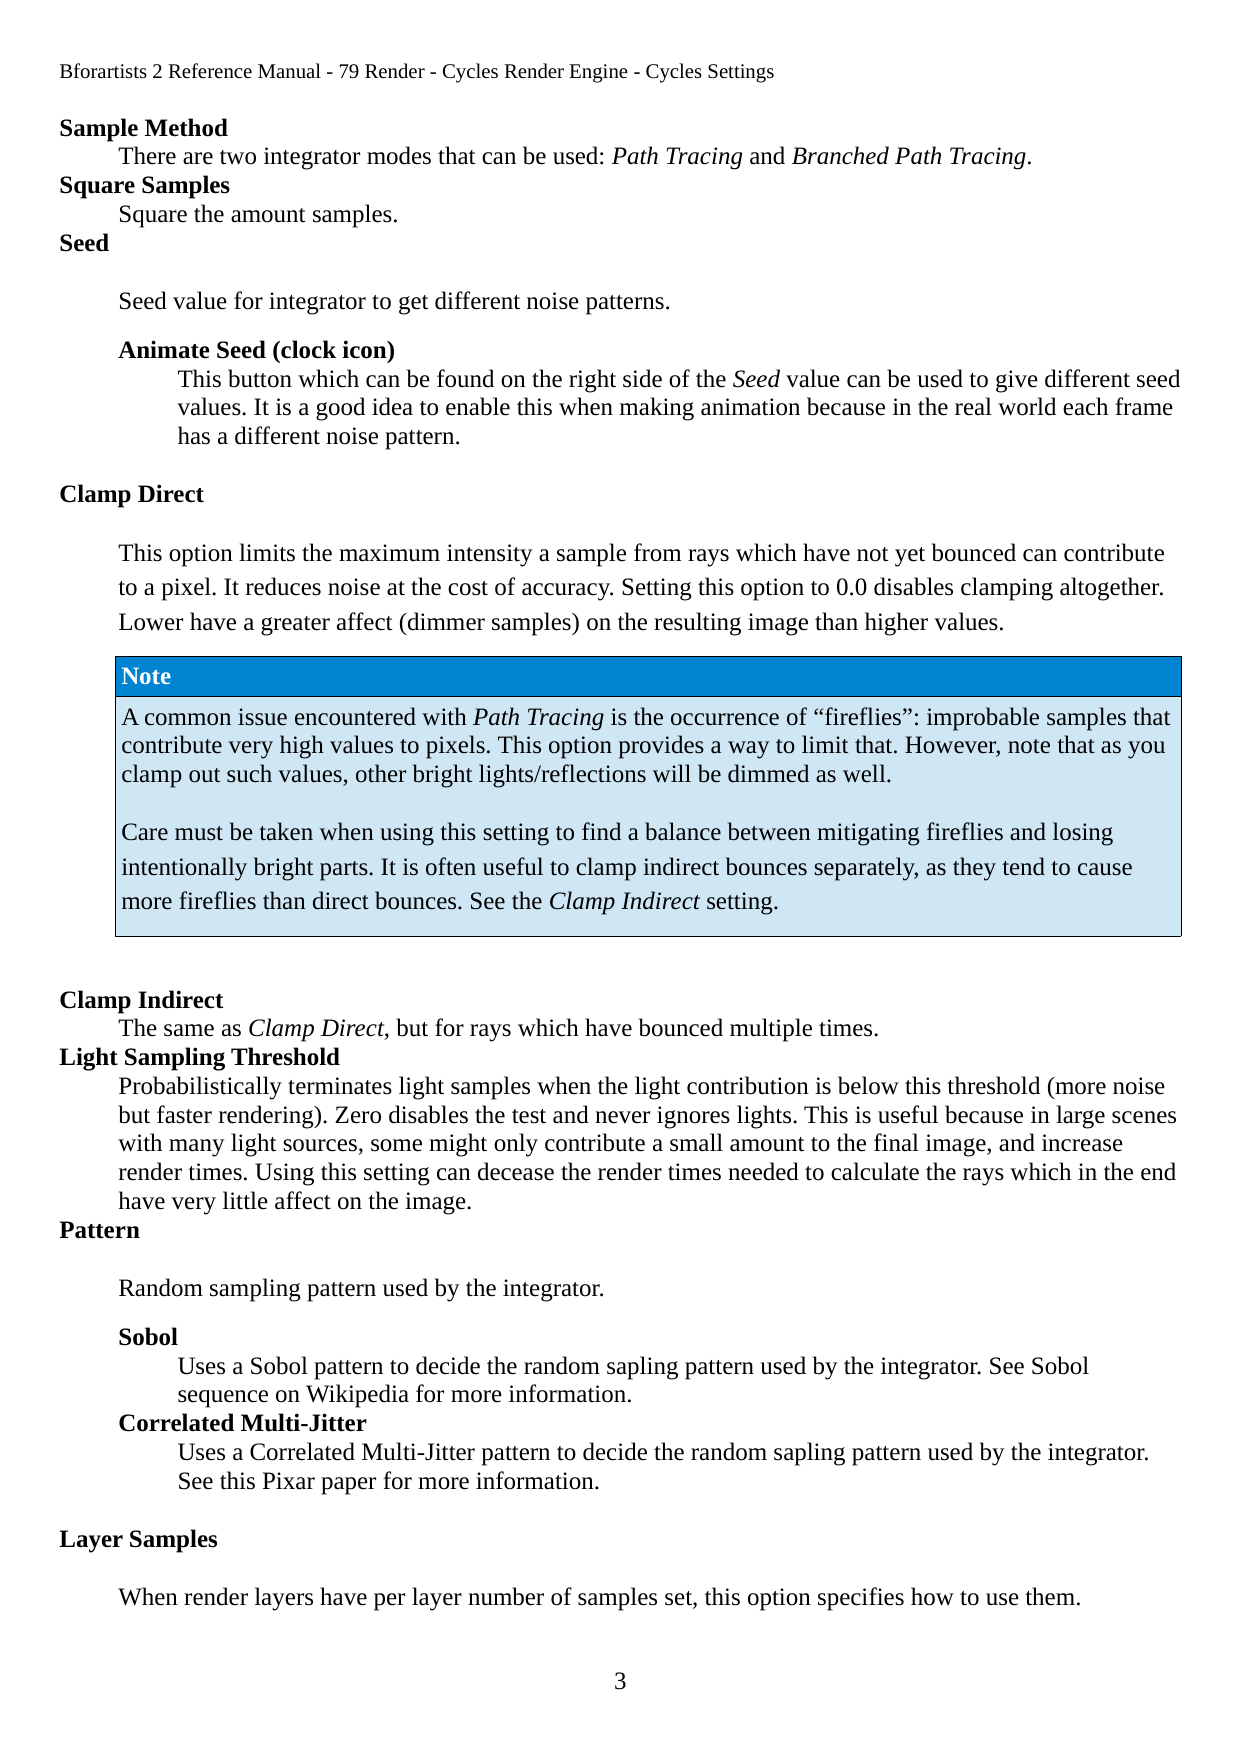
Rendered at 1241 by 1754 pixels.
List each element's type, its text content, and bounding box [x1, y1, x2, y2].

subtitle Layer Samples [59, 1524, 1181, 1553]
subtitle Animate Seed (clock icon) [118, 335, 1181, 364]
text Random sampling pattern used by the integrator. [118, 1273, 1181, 1302]
list Uses a Sobol pattern to decide the random sapling pattern used by the integrator. See Sobol sequence on Wikipedia for more information. [177, 1351, 1181, 1408]
text This option limits the maximum intensity a sample from rays which have not yet bounced can contribute to a pixel. It reduces noise at the cost of accuracy. Setting this option to 0.0 disables clamping altogether. Lower have a greater affect (dimmer samples) on the resulting image than higher values. [118, 538, 1181, 635]
list Probabilistically terminates light samples when the light contribution is below this threshold (more noise but faster rendering). Zero disables the test and never ignores lights. This is useful because in large scenes with many light sources, some might only contribute a small amount to the final image, and increase render times. Using this setting can decease the render times needed to calculate the rays which in the end have very little affect on the image. [118, 1071, 1181, 1215]
subtitle Pattern [59, 1215, 1181, 1243]
subtitle Light Sampling Threshold [59, 1042, 1181, 1071]
text When render layers have per layer number of samples set, this option specifies how to use them. [118, 1582, 1181, 1611]
text Seed value for integrator to get different noise patterns. [118, 286, 1181, 314]
subtitle Square Samples [59, 170, 1181, 199]
subtitle Sample Method [59, 113, 1181, 141]
subtitle Correlated Multi-Jitter [118, 1408, 1181, 1437]
subtitle Clamp Direct [59, 479, 1181, 508]
list Square the amount samples. [118, 199, 1181, 228]
list There are two integrator modes that can be used: Path Tracing and Branched Path Tracing. [118, 141, 1181, 170]
list Uses a Correlated Multi-Jitter pattern to decide the random sapling pattern used by the integrator. See this Pixar paper for more information. [177, 1437, 1181, 1494]
list The same as Clamp Direct, but for rays which have bounced multiple times. [118, 1013, 1181, 1042]
subtitle Seed [59, 228, 1181, 256]
subtitle Clamp Indirect [59, 985, 1181, 1013]
table_cell A common issue encountered with Path Tracing is the occurrence of “fireflies”: improbable samples that contribute very high values to pixels. This option provides a way to limit that. However, note that as you clamp out such values, other bright lights/reflections will be dimmed as well. Care must be taken when using this setting to find a balance between mitigating fireflies and losing intentionally bright parts. It is often useful to clamp indirect bounces separately, as they tend to cause more fireflies than direct bounces. See the Clamp Indirect setting. [116, 697, 1181, 936]
subtitle Sobol [118, 1322, 1181, 1351]
table_header Note [116, 657, 1181, 696]
list This button which can be found on the right side of the Seed value can be used to give different seed values. It is a good idea to enable this when making animation because in the real world each frame has a different noise pattern. [177, 364, 1181, 450]
